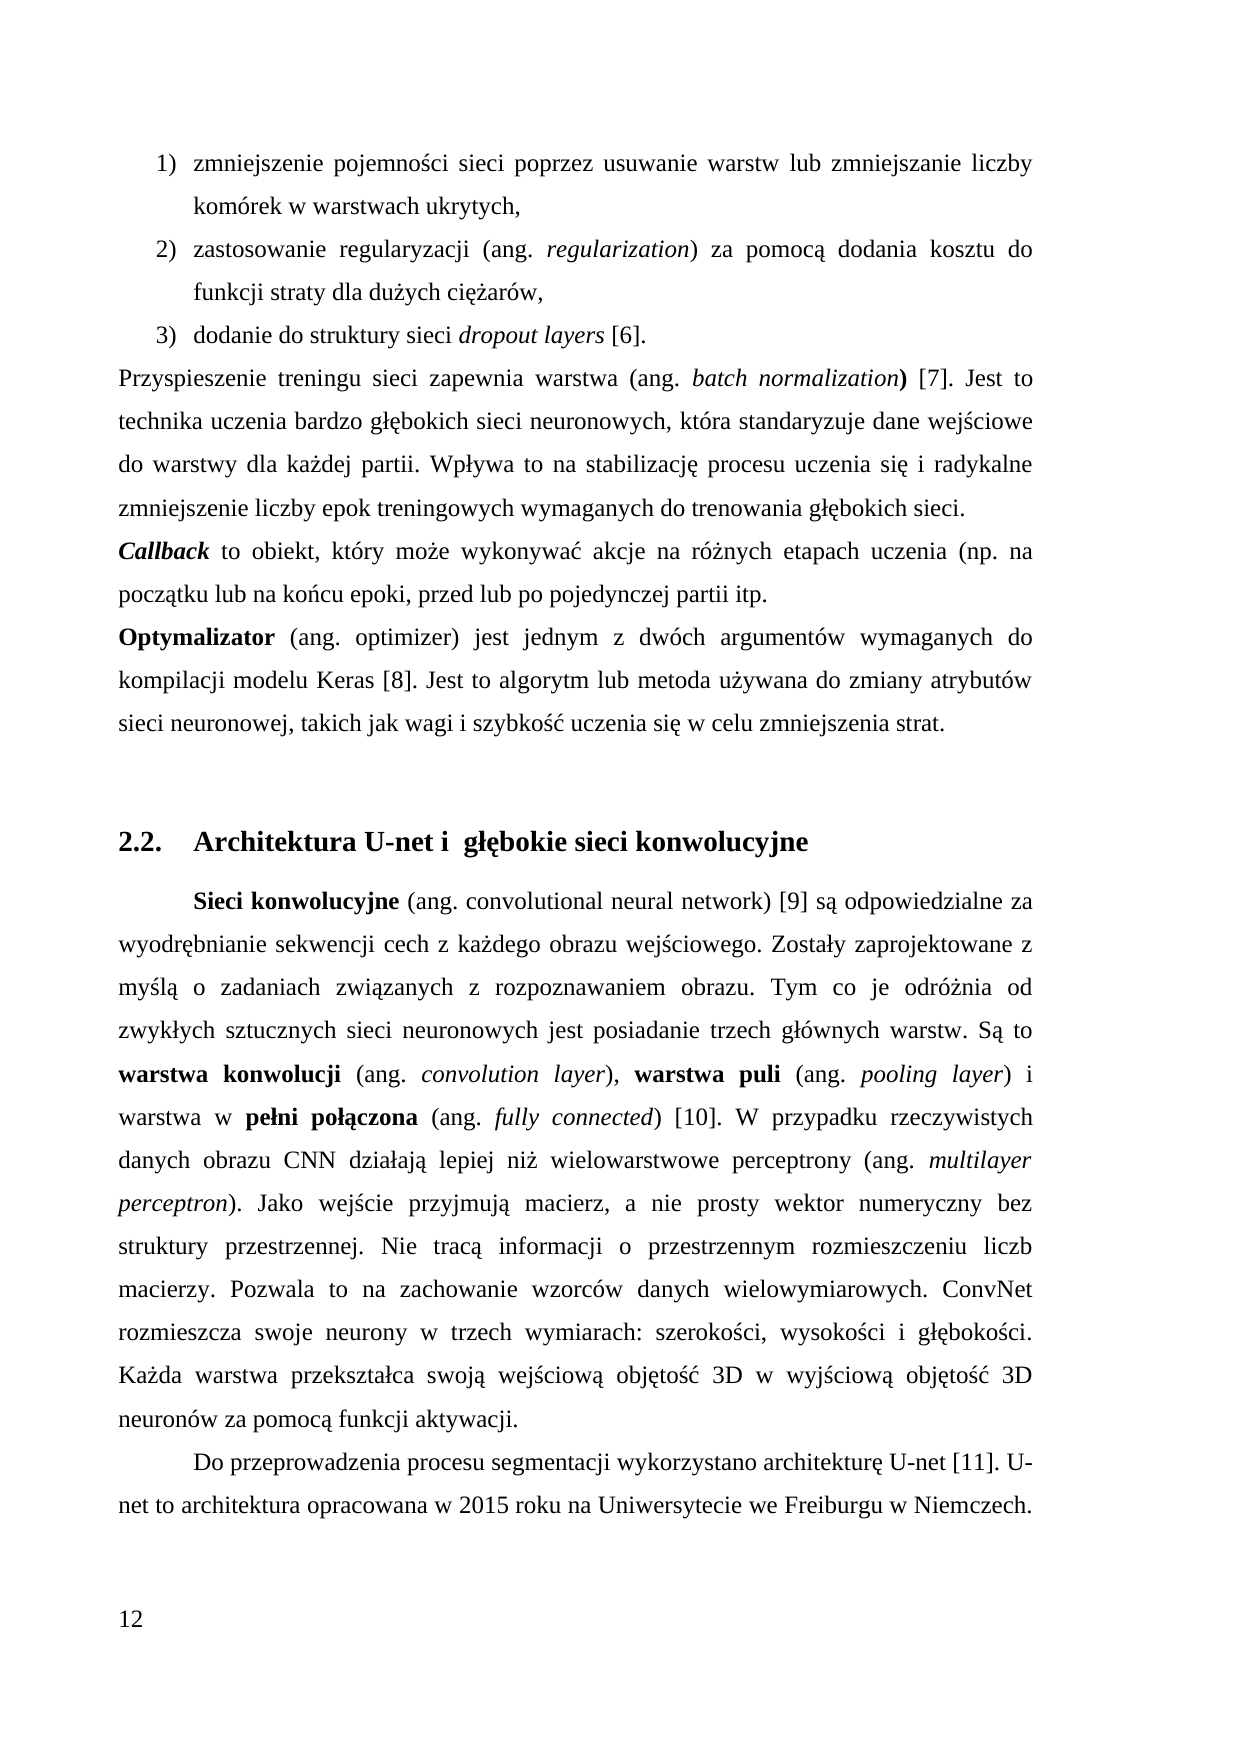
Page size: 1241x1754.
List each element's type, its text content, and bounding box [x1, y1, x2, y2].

list dodanie do struktury sieci dropout layers [6]. [156, 320, 1033, 349]
subtitle Architektura U-net i głębokie sieci konwolucyjne [118, 824, 1033, 858]
list zastosowanie regularyzacji (ang. regularization) za pomocą dodania kosztu do funkcji straty dla dużych ciężarów, [156, 234, 1033, 306]
text Sieci konwolucyjne (ang. convolutional neural network) [9] są odpowiedzialne za wyodrębnianie sekwencji cech z każdego obrazu wejściowego. Zostały zaprojektowane z myślą o zadaniach związanych z rozpoznawaniem obrazu. Tym co je odróżnia od zwykłych sztucznych sieci neuronowych jest posiadanie trzech głównych warstw. Są to warstwa konwolucji (ang. convolution layer), warstwa puli (ang. pooling layer) i warstwa w pełni połączona (ang. fully connected) [10]. W przypadku rzeczywistych danych obrazu CNN działają lepiej niż wielowarstwowe perceptrony (ang. multilayer perceptron). Jako wejście przyjmują macierz, a nie prosty wektor numeryczny bez struktury przestrzennej. Nie tracą informacji o przestrzennym rozmieszczeniu liczb macierzy. Pozwala to na zachowanie wzorców danych wielowymiarowych. ConvNet rozmieszcza swoje neurony w trzech wymiarach: szerokości, wysokości i głębokości. Każda warstwa przekształca swoją wejściową objętość 3D w wyjściową objętość 3D neuronów za pomocą funkcji aktywacji. [118, 886, 1033, 1432]
text Do przeprowadzenia procesu segmentacji wykorzystano architekturę U-net [11]. U-net to architektura opracowana w 2015 roku na Uniwersytecie we Freiburgu w Niemczech. [118, 1447, 1033, 1519]
text Przyspieszenie treningu sieci zapewnia warstwa (ang. batch normalization) [7]. Jest to technika uczenia bardzo głębokich sieci neuronowych, która standaryzuje dane wejściowe do warstwy dla każdej partii. Wpływa to na stabilizację procesu uczenia się i radykalne zmniejszenie liczby epok treningowych wymaganych do trenowania głębokich sieci. [118, 363, 1033, 521]
text Optymalizator (ang. optimizer) jest jednym z dwóch argumentów wymaganych do kompilacji modelu Keras [8]. Jest to algorytm lub metoda używana do zmiany atrybutów sieci neuronowej, takich jak wagi i szybkość uczenia się w celu zmniejszenia strat. [118, 622, 1033, 737]
list zmniejszenie pojemności sieci poprzez usuwanie warstw lub zmniejszanie liczby komórek w warstwach ukrytych, [156, 148, 1033, 219]
text Callback to obiekt, który może wykonywać akcje na różnych etapach uczenia (np. na początku lub na końcu epoki, przed lub po pojedynczej partii itp. [118, 536, 1033, 608]
